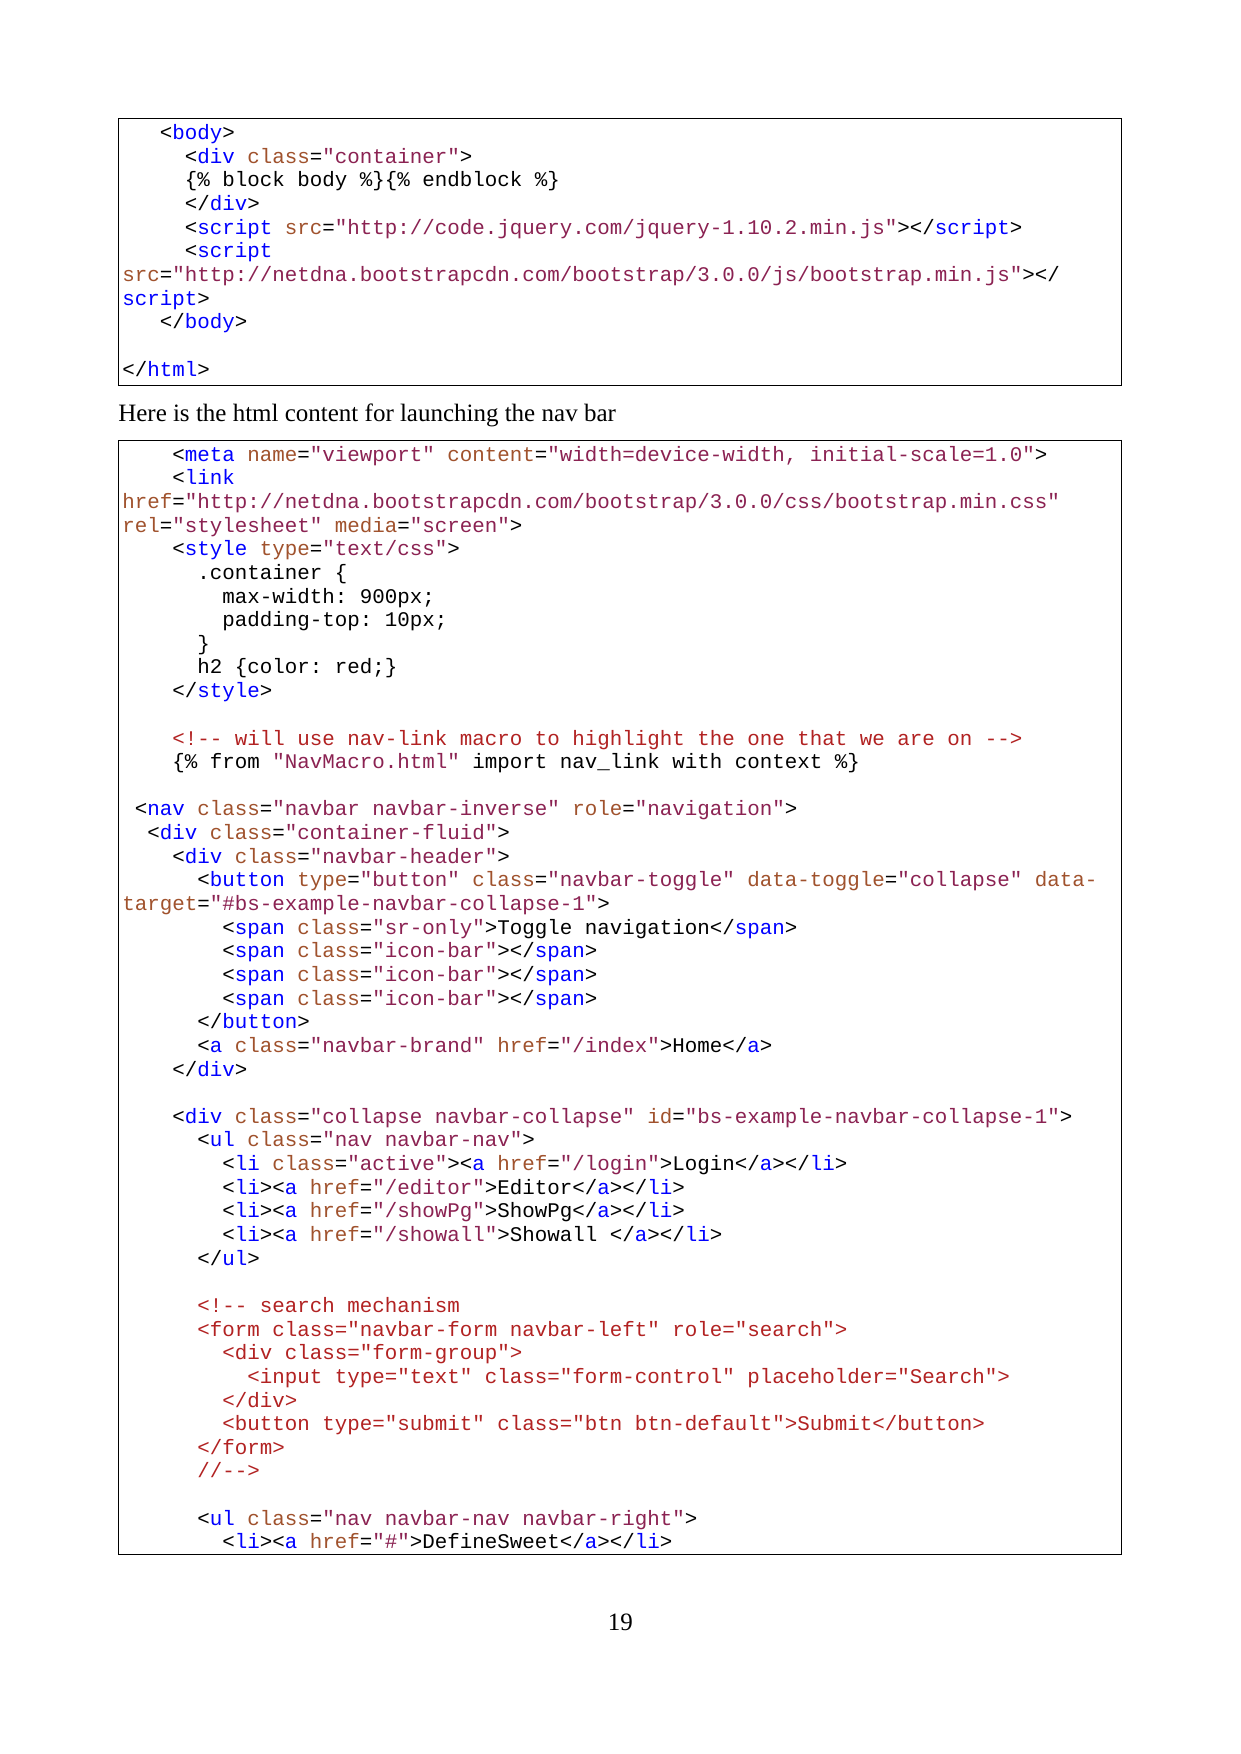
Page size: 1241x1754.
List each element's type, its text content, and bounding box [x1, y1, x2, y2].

text <span class="icon-bar"></span> [119, 960, 1121, 984]
text <body> [119, 119, 1121, 142]
text <li><a href="/editor">Editor</a></li> [119, 1173, 1121, 1196]
text <meta name="viewport" content="width=device-width, initial-scale=1.0"> [119, 441, 1121, 463]
text {% from "NavMacro.html" import nav_link with context %} [119, 747, 1121, 771]
text <button type="submit" class="btn btn-default">Submit</button> [119, 1409, 1121, 1433]
text <form class="navbar-form navbar-left" role="search"> [119, 1315, 1121, 1338]
text <nav class="navbar navbar-inverse" role="navigation"> [119, 794, 1121, 818]
text <div class="navbar-header"> [119, 842, 1121, 865]
text <style type="text/css"> [119, 534, 1121, 558]
text </div> [119, 189, 1121, 213]
text <input type="text" class="form-control" placeholder="Search"> [119, 1362, 1121, 1386]
text //--> [119, 1457, 1121, 1480]
text Here is the html content for launching the nav bar [118, 398, 1122, 427]
text </ul> [119, 1244, 1121, 1267]
text </div> [119, 1386, 1121, 1409]
text <link href="http://netdna.bootstrapcdn.com/bootstrap/3.0.0/css/bootstrap.min.css" rel="stylesheet" media="screen"> [119, 463, 1121, 534]
text <button type="button" class="navbar-toggle" data-toggle="collapse" data-target="#bs-example-navbar-collapse-1"> [119, 865, 1121, 913]
text {% block body %}{% endblock %} [119, 165, 1121, 189]
text <span class="icon-bar"></span> [119, 936, 1121, 960]
text .container { [119, 558, 1121, 582]
text <span class="icon-bar"></span> [119, 984, 1121, 1007]
text </form> [119, 1433, 1121, 1457]
text padding-top: 10px; [119, 605, 1121, 629]
text max-width: 900px; [119, 582, 1121, 605]
text </style> [119, 676, 1121, 700]
text <a class="navbar-brand" href="/index">Home</a> [119, 1031, 1121, 1054]
text </div> [119, 1054, 1121, 1078]
text <ul class="nav navbar-nav"> [119, 1126, 1121, 1149]
text <li><a href="#">DefineSweet</a></li> [119, 1527, 1121, 1554]
text <!-- will use nav-link macro to highlight the one that we are on --> [119, 723, 1121, 747]
text h2 {color: red;} [119, 653, 1121, 676]
text </button> [119, 1007, 1121, 1031]
text <div class="container-fluid"> [119, 818, 1121, 842]
text <!-- search mechanism [119, 1291, 1121, 1315]
text </body> [119, 307, 1121, 331]
text </html> [119, 354, 1121, 385]
text <script src="http://code.jquery.com/jquery-1.10.2.min.js"></script> [119, 213, 1121, 236]
text <div class="container"> [119, 142, 1121, 165]
text <script src="http://netdna.bootstrapcdn.com/bootstrap/3.0.0/js/bootstrap.min.js"></script> [119, 236, 1121, 307]
text <div class="collapse navbar-collapse" id="bs-example-navbar-collapse-1"> [119, 1102, 1121, 1126]
text <ul class="nav navbar-nav navbar-right"> [119, 1504, 1121, 1527]
text <li><a href="/showall">Showall </a></li> [119, 1220, 1121, 1244]
text <span class="sr-only">Toggle navigation</span> [119, 913, 1121, 936]
text <li><a href="/showPg">ShowPg</a></li> [119, 1196, 1121, 1220]
text <div class="form-group"> [119, 1338, 1121, 1362]
text <li class="active"><a href="/login">Login</a></li> [119, 1149, 1121, 1173]
text } [119, 629, 1121, 653]
